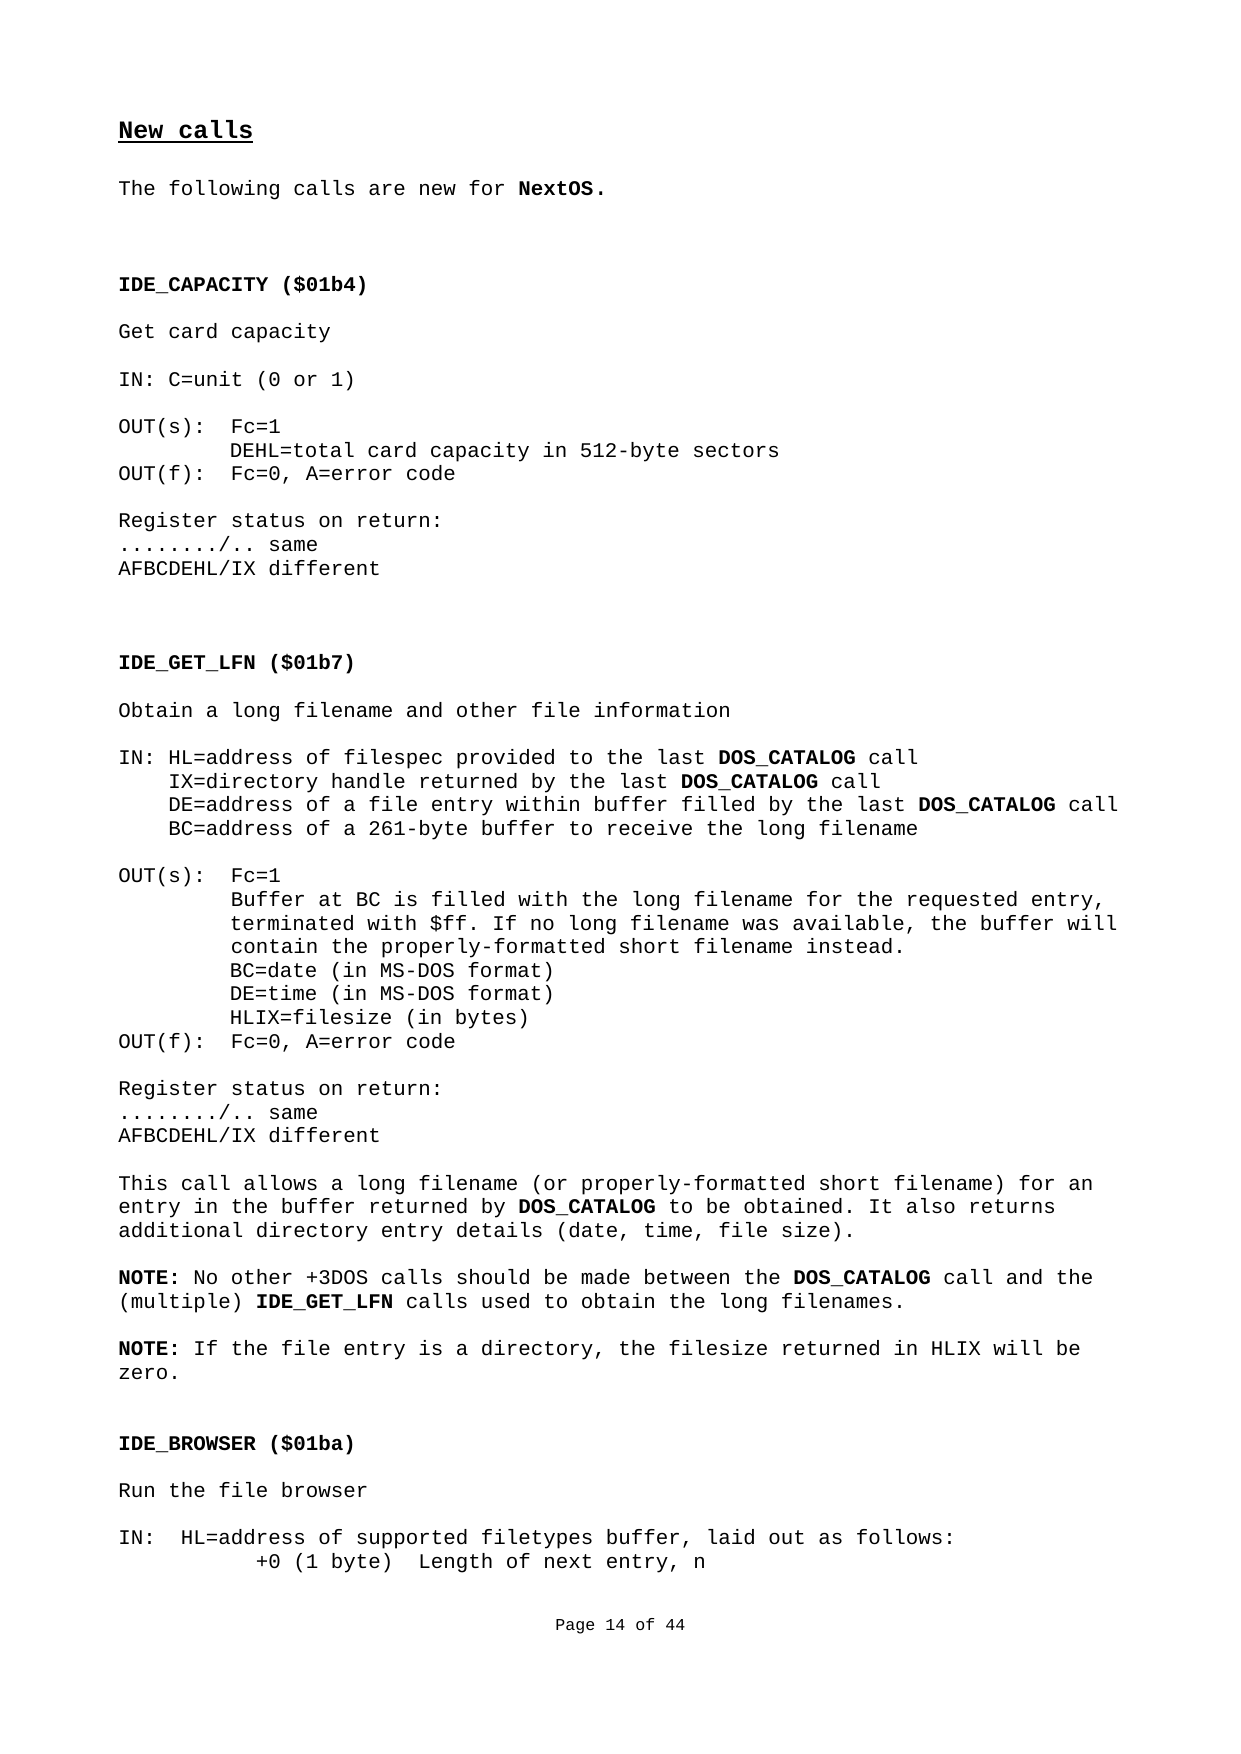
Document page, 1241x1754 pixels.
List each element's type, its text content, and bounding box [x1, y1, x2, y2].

text AFBCDEHL/IX different [118, 1125, 1122, 1149]
text NOTE: No other +3DOS calls should be made between the DOS_CATALOG call and the (multiple) IDE_GET_LFN calls used to obtain the long filenames. [118, 1267, 1122, 1314]
text IX=directory handle returned by the last DOS_CATALOG call [118, 771, 1122, 794]
text The following calls are new for NextOS. [118, 175, 1122, 203]
text contain the properly-formatted short filename instead. [118, 936, 1122, 960]
text +0 (1 byte) Length of next entry, n [118, 1551, 1122, 1574]
text DE=address of a file entry within buffer filled by the last DOS_CATALOG call [118, 794, 1122, 818]
text AFBCDEHL/IX different [118, 558, 1122, 581]
text IN: C=unit (0 or 1) [118, 369, 1122, 392]
text OUT(s): Fc=1 [118, 865, 1122, 889]
text Register status on return: [118, 1078, 1122, 1102]
text IDE_BROWSER ($01ba) [118, 1433, 1122, 1456]
text HLIX=filesize (in bytes) [118, 1007, 1122, 1031]
text ......../.. same [118, 1102, 1122, 1125]
text terminated with $ff. If no long filename was available, the buffer will [118, 912, 1122, 936]
text IDE_CAPACITY ($01b4) [118, 274, 1122, 298]
text OUT(f): Fc=0, A=error code [118, 463, 1122, 487]
text This call allows a long filename (or properly-formatted short filename) for an entry in the buffer returned by DOS_CATALOG to be obtained. It also returns additional directory entry details (date, time, file size). [118, 1173, 1122, 1243]
text Register status on return: [118, 511, 1122, 534]
text Buffer at BC is filled with the long filename for the requested entry, [118, 889, 1122, 912]
text BC=address of a 261-byte buffer to receive the long filename [118, 818, 1122, 842]
text BC=date (in MS-DOS format) [118, 960, 1122, 983]
text DE=time (in MS-DOS format) [118, 983, 1122, 1007]
text Obtain a long filename and other file information [118, 700, 1122, 723]
text DEHL=total card capacity in 512-byte sectors [118, 439, 1122, 463]
text Run the file browser [118, 1480, 1122, 1504]
text Get card capacity [118, 321, 1122, 345]
text New calls [118, 118, 1122, 146]
text IDE_GET_LFN ($01b7) [118, 652, 1122, 676]
text IN: HL=address of filespec provided to the last DOS_CATALOG call [118, 747, 1122, 771]
text OUT(f): Fc=0, A=error code [118, 1031, 1122, 1054]
text IN: HL=address of supported filetypes buffer, laid out as follows: [118, 1527, 1122, 1551]
text ......../.. same [118, 534, 1122, 558]
text OUT(s): Fc=1 [118, 416, 1122, 439]
text NOTE: If the file entry is a directory, the filesize returned in HLIX will be zero. [118, 1338, 1122, 1385]
